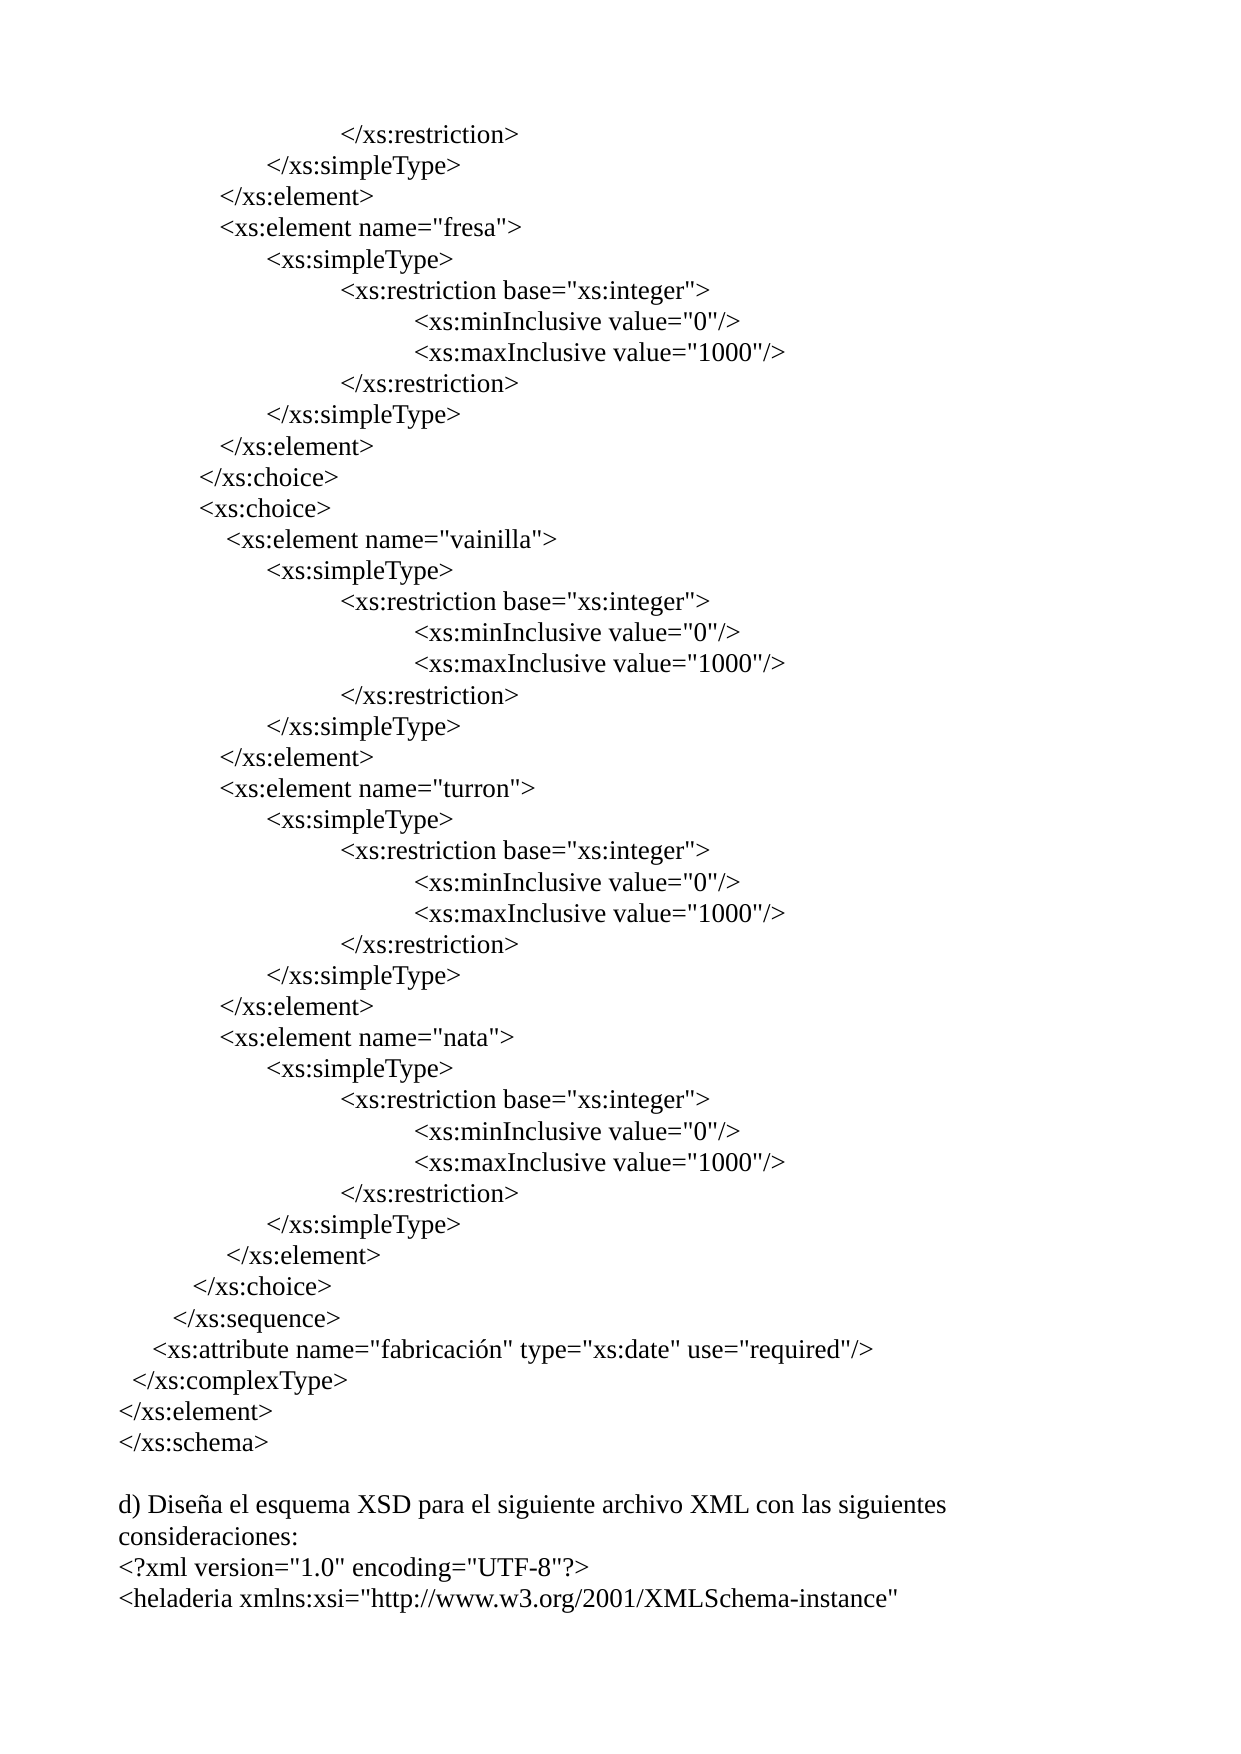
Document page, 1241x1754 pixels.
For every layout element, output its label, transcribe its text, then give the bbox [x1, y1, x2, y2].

text </xs:simpleType> [118, 710, 1122, 741]
text <xs:simpleType> [118, 554, 1122, 585]
text </xs:simpleType> [118, 398, 1122, 429]
text </xs:restriction> [118, 928, 1122, 959]
text </xs:element> [118, 1239, 1122, 1271]
text <xs:simpleType> [118, 1052, 1122, 1084]
text <xs:choice> [118, 492, 1122, 523]
text <xs:restriction base="xs:integer"> [118, 1084, 1122, 1115]
text <xs:maxInclusive value="1000"/> [118, 648, 1122, 679]
text </xs:simpleType> [118, 1208, 1122, 1239]
text </xs:restriction> [118, 1177, 1122, 1208]
text </xs:element> [118, 741, 1122, 772]
text <xs:maxInclusive value="1000"/> [118, 897, 1122, 928]
text <xs:maxInclusive value="1000"/> [118, 336, 1122, 367]
text <xs:element name="nata"> [118, 1021, 1122, 1052]
text </xs:restriction> [118, 118, 1122, 149]
text <xs:attribute name="fabricación" type="xs:date" use="required"/> [118, 1333, 1122, 1364]
text </xs:choice> [118, 461, 1122, 492]
text <xs:minInclusive value="0"/> [118, 305, 1122, 336]
text </xs:complexType> [118, 1364, 1122, 1395]
text <xs:restriction base="xs:integer"> [118, 585, 1122, 616]
text d) Diseña el esquema XSD para el siguiente archivo XML con las siguientes consideraciones: [118, 1488, 1122, 1551]
text <xs:maxInclusive value="1000"/> [118, 1146, 1122, 1177]
text <xs:simpleType> [118, 803, 1122, 834]
text </xs:element> [118, 1395, 1122, 1426]
text </xs:element> [118, 429, 1122, 461]
text <xs:simpleType> [118, 243, 1122, 274]
text </xs:schema> [118, 1426, 1122, 1457]
text </xs:simpleType> [118, 149, 1122, 180]
text </xs:sequence> [118, 1302, 1122, 1333]
text <xs:minInclusive value="0"/> [118, 866, 1122, 897]
text </xs:simpleType> [118, 959, 1122, 990]
text <xs:restriction base="xs:integer"> [118, 274, 1122, 305]
text </xs:restriction> [118, 679, 1122, 710]
text </xs:element> [118, 180, 1122, 212]
text <?xml version="1.0" encoding="UTF-8"?> [118, 1551, 1122, 1582]
text <xs:element name="vainilla"> [118, 523, 1122, 554]
text <heladeria xmlns:xsi="http://www.w3.org/2001/XMLSchema-instance" [118, 1582, 1122, 1613]
text <xs:element name="fresa"> [118, 212, 1122, 243]
text </xs:choice> [118, 1271, 1122, 1302]
text <xs:minInclusive value="0"/> [118, 1115, 1122, 1146]
text <xs:element name="turron"> [118, 772, 1122, 803]
text <xs:restriction base="xs:integer"> [118, 834, 1122, 866]
text <xs:minInclusive value="0"/> [118, 616, 1122, 648]
text </xs:element> [118, 990, 1122, 1021]
text </xs:restriction> [118, 367, 1122, 398]
